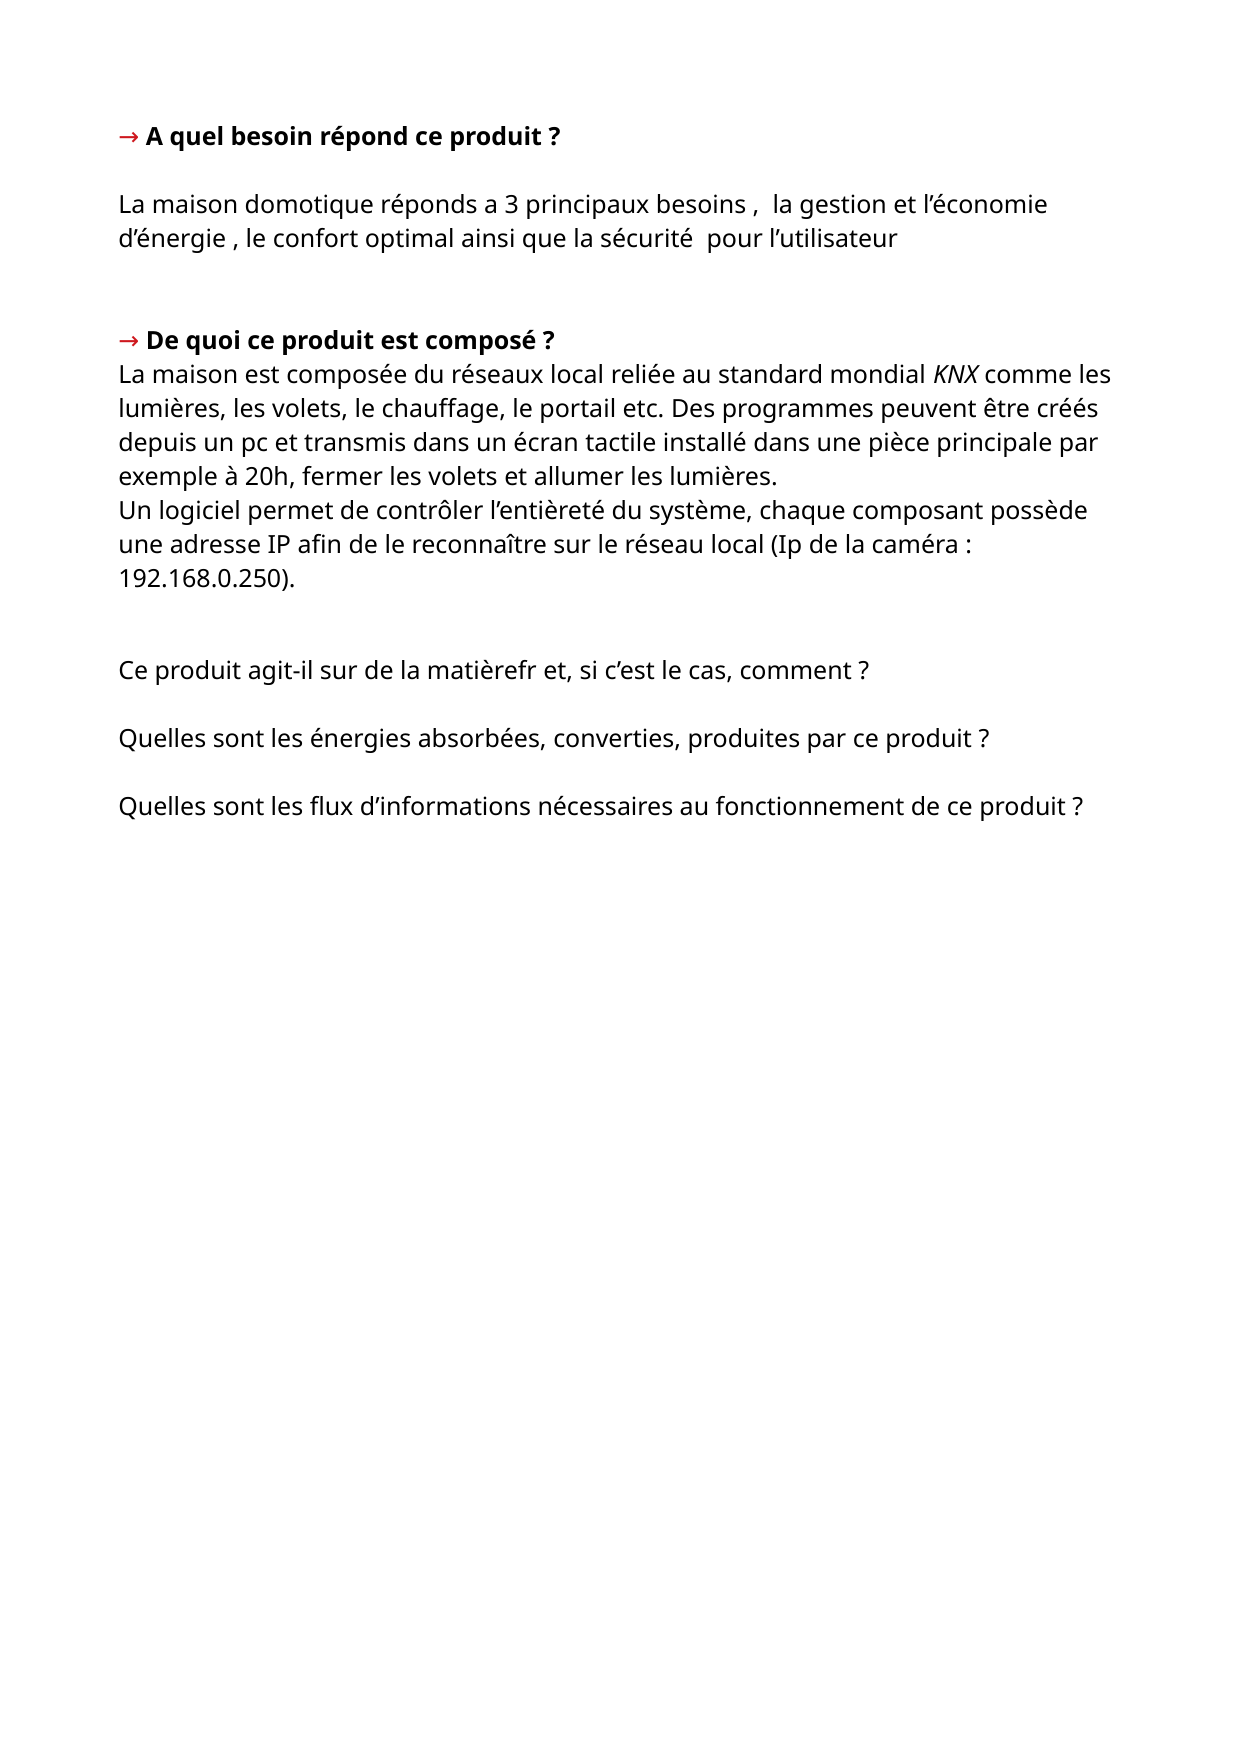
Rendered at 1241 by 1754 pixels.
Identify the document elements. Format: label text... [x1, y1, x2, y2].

text Quelles sont les énergies absorbées, converties, produites par ce produit ? [118, 721, 1122, 755]
text Quelles sont les flux d’informations nécessaires au fonctionnement de ce produit ? [118, 789, 1122, 823]
text La maison est composée du réseaux local reliée au standard mondial KNX comme les lumières, les volets, le chauffage, le portail etc. Des programmes peuvent être créés depuis un pc et transmis dans un écran tactile installé dans une pièce principale par exemple à 20h, fermer les volets et allumer les lumières. [118, 357, 1122, 493]
text La maison domotique réponds a 3 principaux besoins , la gestion et l’économie d’énergie , le confort optimal ainsi que la sécurité pour l’utilisateur [118, 186, 1122, 254]
text Ce produit agit-il sur de la matièrefr et, si c’est le cas, comment ? [118, 652, 1122, 687]
text Un logiciel permet de contrôler l’entièreté du système, chaque composant possède une adresse IP afin de le reconnaître sur le réseau local (Ip de la caméra : 192.168.0.250). [118, 493, 1122, 595]
text → A quel besoin répond ce produit ? [118, 118, 1122, 152]
text → De quoi ce produit est composé ? [118, 322, 1122, 357]
